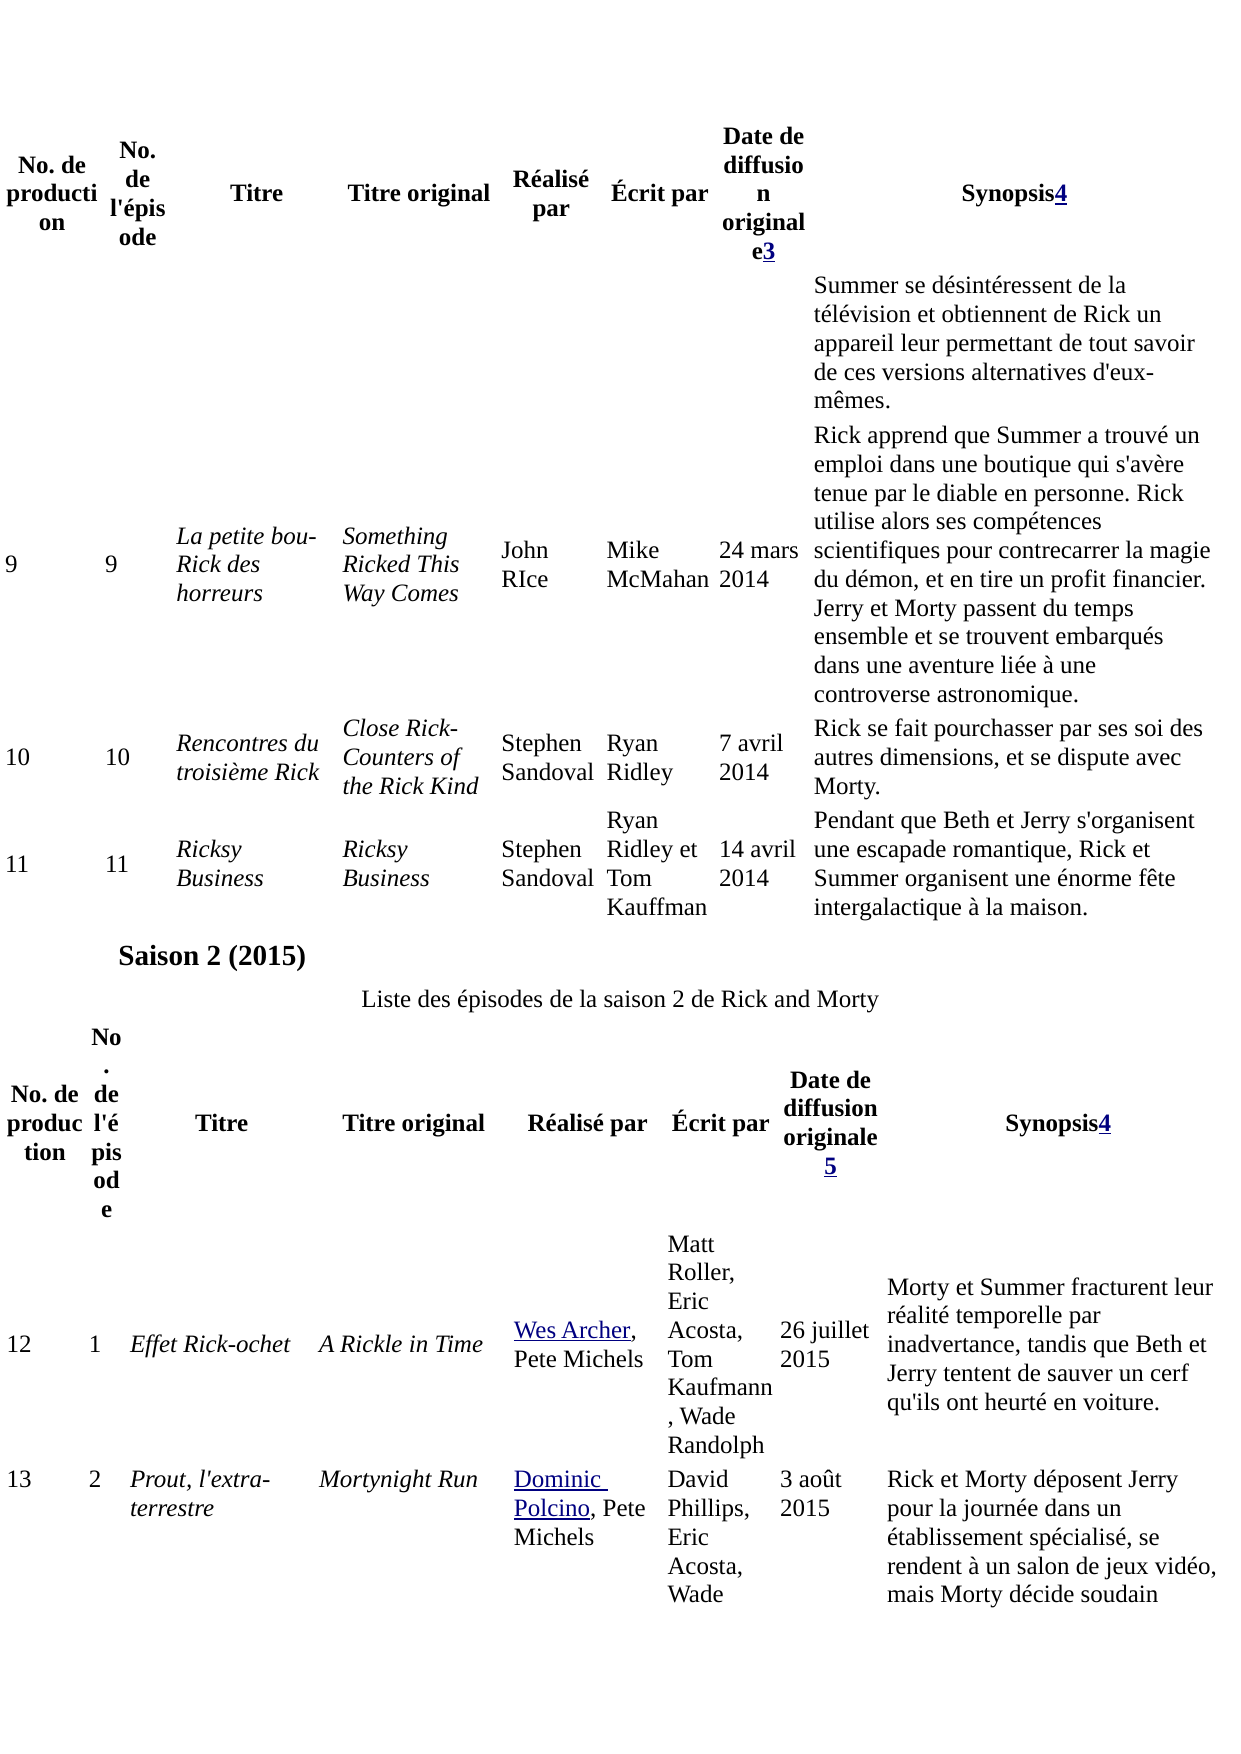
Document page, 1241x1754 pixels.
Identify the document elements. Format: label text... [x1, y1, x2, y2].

table_cell [604, 268, 716, 417]
table_header Titre [173, 118, 339, 268]
table_cell Effet Rick-ochet [127, 1226, 316, 1462]
table_header No. de l'épisode [102, 118, 173, 268]
table_cell [2, 268, 102, 417]
table_header No. de l'épisode [86, 1019, 127, 1226]
table_header Écrit par [604, 118, 716, 268]
table_cell 11 [102, 803, 173, 923]
table_cell A Rickle in Time [316, 1226, 511, 1462]
table_cell 7 avril 2014 [716, 711, 811, 803]
table_cell 9 [2, 417, 102, 711]
table_header Synopsis4 [884, 1019, 1232, 1226]
table_cell Ryan Ridley [604, 711, 716, 803]
table_cell 2 [86, 1462, 127, 1611]
table_cell Something Ricked This Way Comes [339, 417, 498, 711]
table_header Titre [127, 1019, 316, 1226]
table_cell 1 [86, 1226, 127, 1462]
table_cell Ricksy Business [173, 803, 339, 923]
table_header Titre original [316, 1019, 511, 1226]
table_cell Mortynight Run [316, 1462, 511, 1611]
table_cell 12 [4, 1226, 86, 1462]
table_cell [716, 268, 811, 417]
table_header No. de production [2, 118, 102, 268]
table_cell 26 juillet 2015 [777, 1226, 884, 1462]
table_cell Rick apprend que Summer a trouvé un emploi dans une boutique qui s'avère tenue par le diable en personne. Rick utilise alors ses compétences scientifiques pour contrecarrer la magie du démon, et en tire un profit financier. Jerry et Morty passent du temps ensemble et se trouvent embarqués dans une aventure liée à une controverse astronomique. [811, 417, 1218, 711]
table_header Synopsis4 [811, 118, 1218, 268]
table_cell John RIce [498, 417, 603, 711]
table_cell Prout, l'extra-terrestre [127, 1462, 316, 1611]
table_cell [102, 268, 173, 417]
table_cell Rencontres du troisième Rick [173, 711, 339, 803]
table_cell Pendant que Beth et Jerry s'organisent une escapade romantique, Rick et Summer organisent une énorme fête intergalactique à la maison. [811, 803, 1218, 923]
table_cell 13 [4, 1462, 86, 1611]
table_cell 11 [2, 803, 102, 923]
table_cell Morty et Summer fracturent leur réalité temporelle par inadvertance, tandis que Beth et Jerry tentent de sauver un cerf qu'ils ont heurté en voiture. [884, 1226, 1232, 1462]
table_header Date de diffusion originale3 [716, 118, 811, 268]
table_cell Close Rick-Counters of the Rick Kind [339, 711, 498, 803]
table_cell Stephen Sandoval [498, 803, 603, 923]
table_cell 3 août 2015 [777, 1462, 884, 1611]
table_cell Ryan Ridley et Tom Kauffman [604, 803, 716, 923]
table_cell [173, 268, 339, 417]
table_cell Summer se désintéressent de la télévision et obtiennent de Rick un appareil leur permettant de tout savoir de ces versions alternatives d'eux-mêmes. [811, 268, 1218, 417]
table_header Écrit par [664, 1019, 777, 1226]
table_cell La petite bou-Rick des horreurs [173, 417, 339, 711]
table_cell 9 [102, 417, 173, 711]
table_cell 10 [2, 711, 102, 803]
table_cell 24 mars 2014 [716, 417, 811, 711]
table_cell 10 [102, 711, 173, 803]
table_header Réalisé par [511, 1019, 664, 1226]
table_cell Stephen Sandoval [498, 711, 603, 803]
table_cell Rick et Morty déposent Jerry pour la journée dans un établissement spécialisé, se rendent à un salon de jeux vidéo, mais Morty décide soudain [884, 1462, 1232, 1611]
table_cell Dominic Polcino, Pete Michels [511, 1462, 664, 1611]
subtitle Saison 2 (2015) [118, 938, 1122, 972]
table_header Titre original [339, 118, 498, 268]
table_cell Matt Roller, Eric Acosta, Tom Kaufmann, Wade Randolph [664, 1226, 777, 1462]
table_cell David Phillips, Eric Acosta, Wade [664, 1462, 777, 1611]
table_cell Ricksy Business [339, 803, 498, 923]
table_cell [339, 268, 498, 417]
table_header No. de production [4, 1019, 86, 1226]
table_header Réalisé par [498, 118, 603, 268]
table_cell Rick se fait pourchasser par ses soi des autres dimensions, et se dispute avec Morty. [811, 711, 1218, 803]
table_cell Wes Archer, Pete Michels [511, 1226, 664, 1462]
text Liste des épisodes de la saison 2 de Rick and Morty [118, 984, 1122, 1013]
table_cell Mike McMahan [604, 417, 716, 711]
table_cell 14 avril 2014 [716, 803, 811, 923]
table_cell [498, 268, 603, 417]
table_header Date de diffusion originale5 [777, 1019, 884, 1226]
